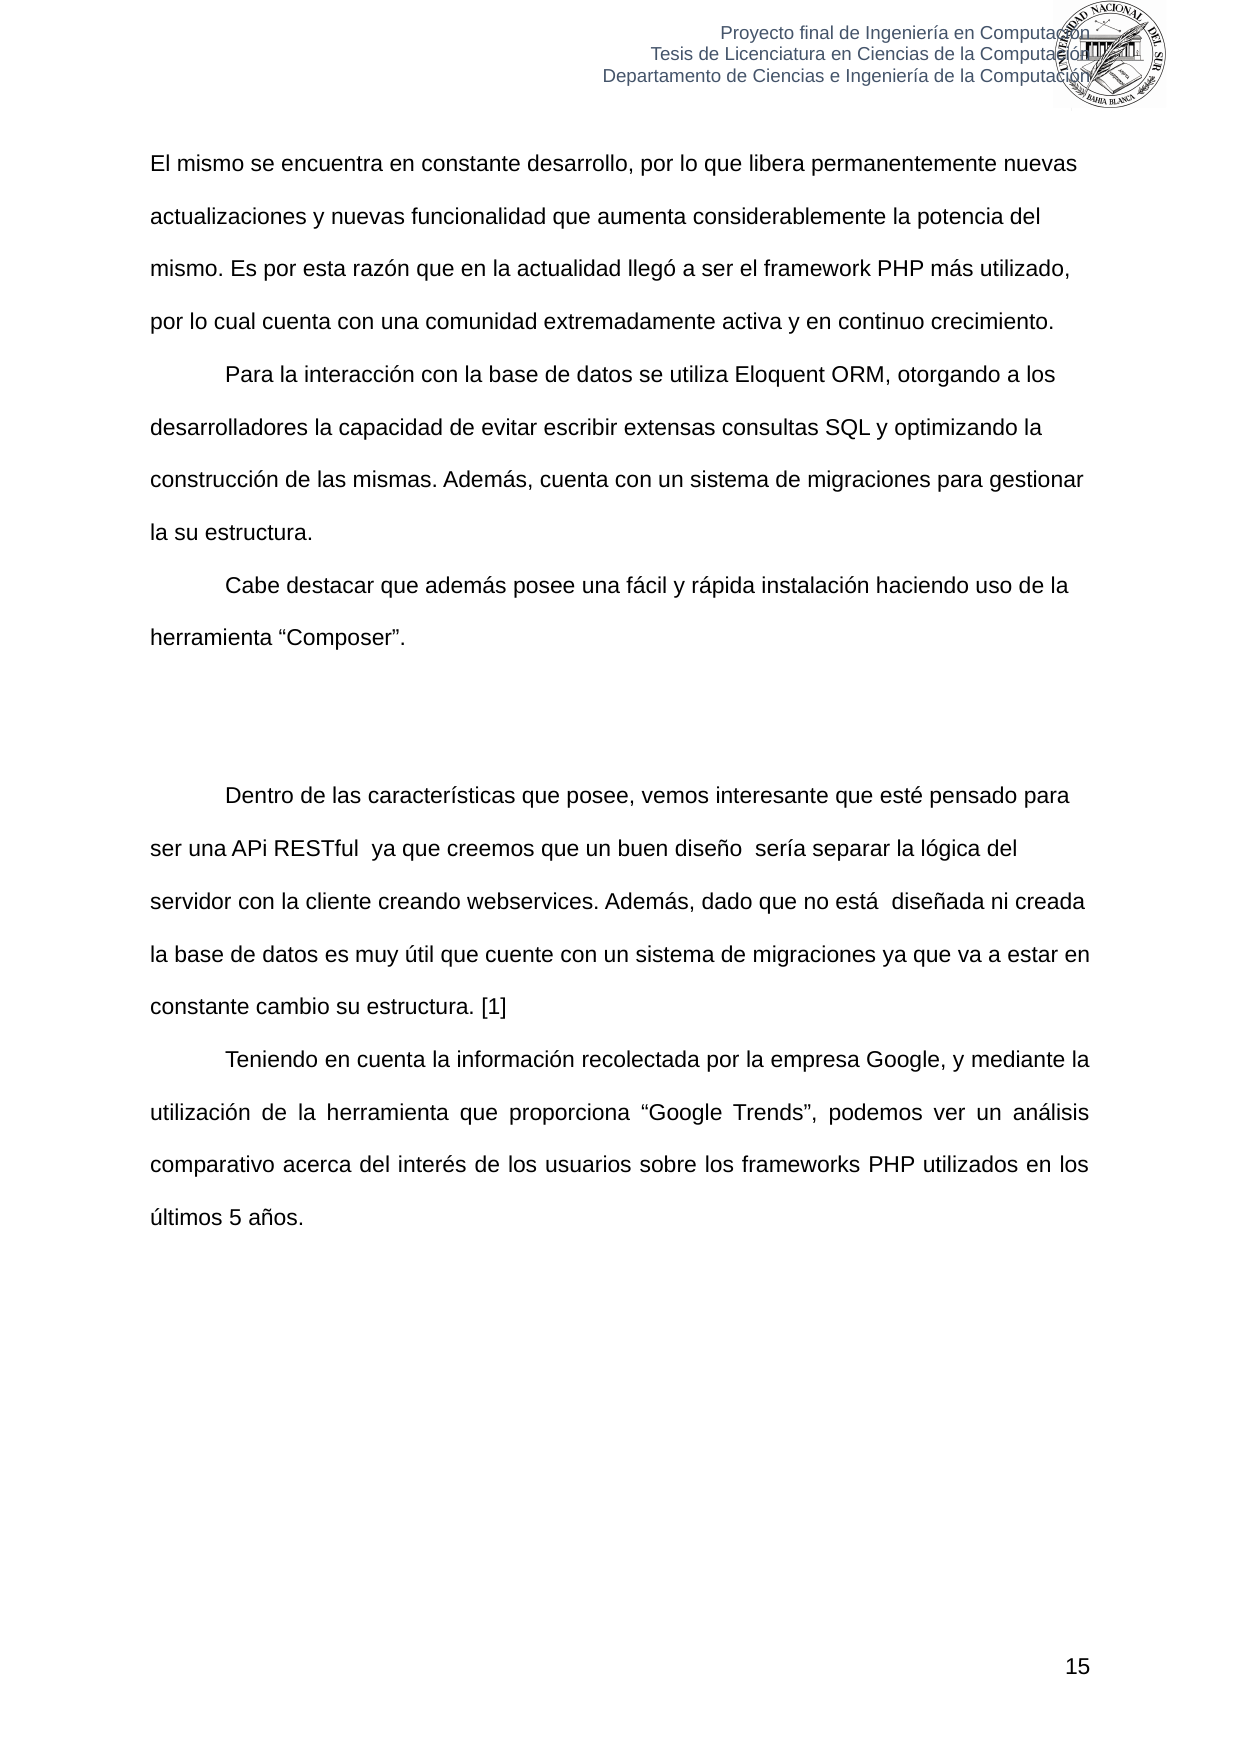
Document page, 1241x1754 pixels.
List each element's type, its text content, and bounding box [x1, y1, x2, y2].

text Para la interacción con la base de datos se utiliza Eloquent ORM, otorgando a los desarrolladores la capacidad de evitar escribir extensas consultas SQL y optimizando la construcción de las mismas. Además, cuenta con un sistema de migraciones para gestionar la su estructura. [150, 361, 1090, 545]
text Cabe destacar que además posee una fácil y rápida instalación haciendo uso de la herramienta “Composer”. [150, 572, 1090, 651]
text Teniendo en cuenta la información recolectada por la empresa Google, y mediante la utilización de la herramienta que proporciona “Google Trends”, podemos ver un análisis comparativo acerca del interés de los usuarios sobre los frameworks PHP utilizados en los últimos 5 años. [150, 1046, 1090, 1231]
picture [1053, 0, 1167, 108]
text Dentro de las características que posee, vemos interesante que esté pensado para ser una APi RESTful ya que creemos que un buen diseño sería separar la lógica del servidor con la cliente creando webservices. Además, dado que no está diseñada ni creada la base de datos es muy útil que cuente con un sistema de migraciones ya que va a estar en constante cambio su estructura. [1] [150, 782, 1090, 1020]
text El mismo se encuentra en constante desarrollo, por lo que libera permanentemente nuevas actualizaciones y nuevas funcionalidad que aumenta considerablemente la potencia del mismo. Es por esta razón que en la actualidad llegó a ser el framework PHP más utilizado, por lo cual cuenta con una comunidad extremadamente activa y en continuo crecimiento. [150, 150, 1090, 334]
